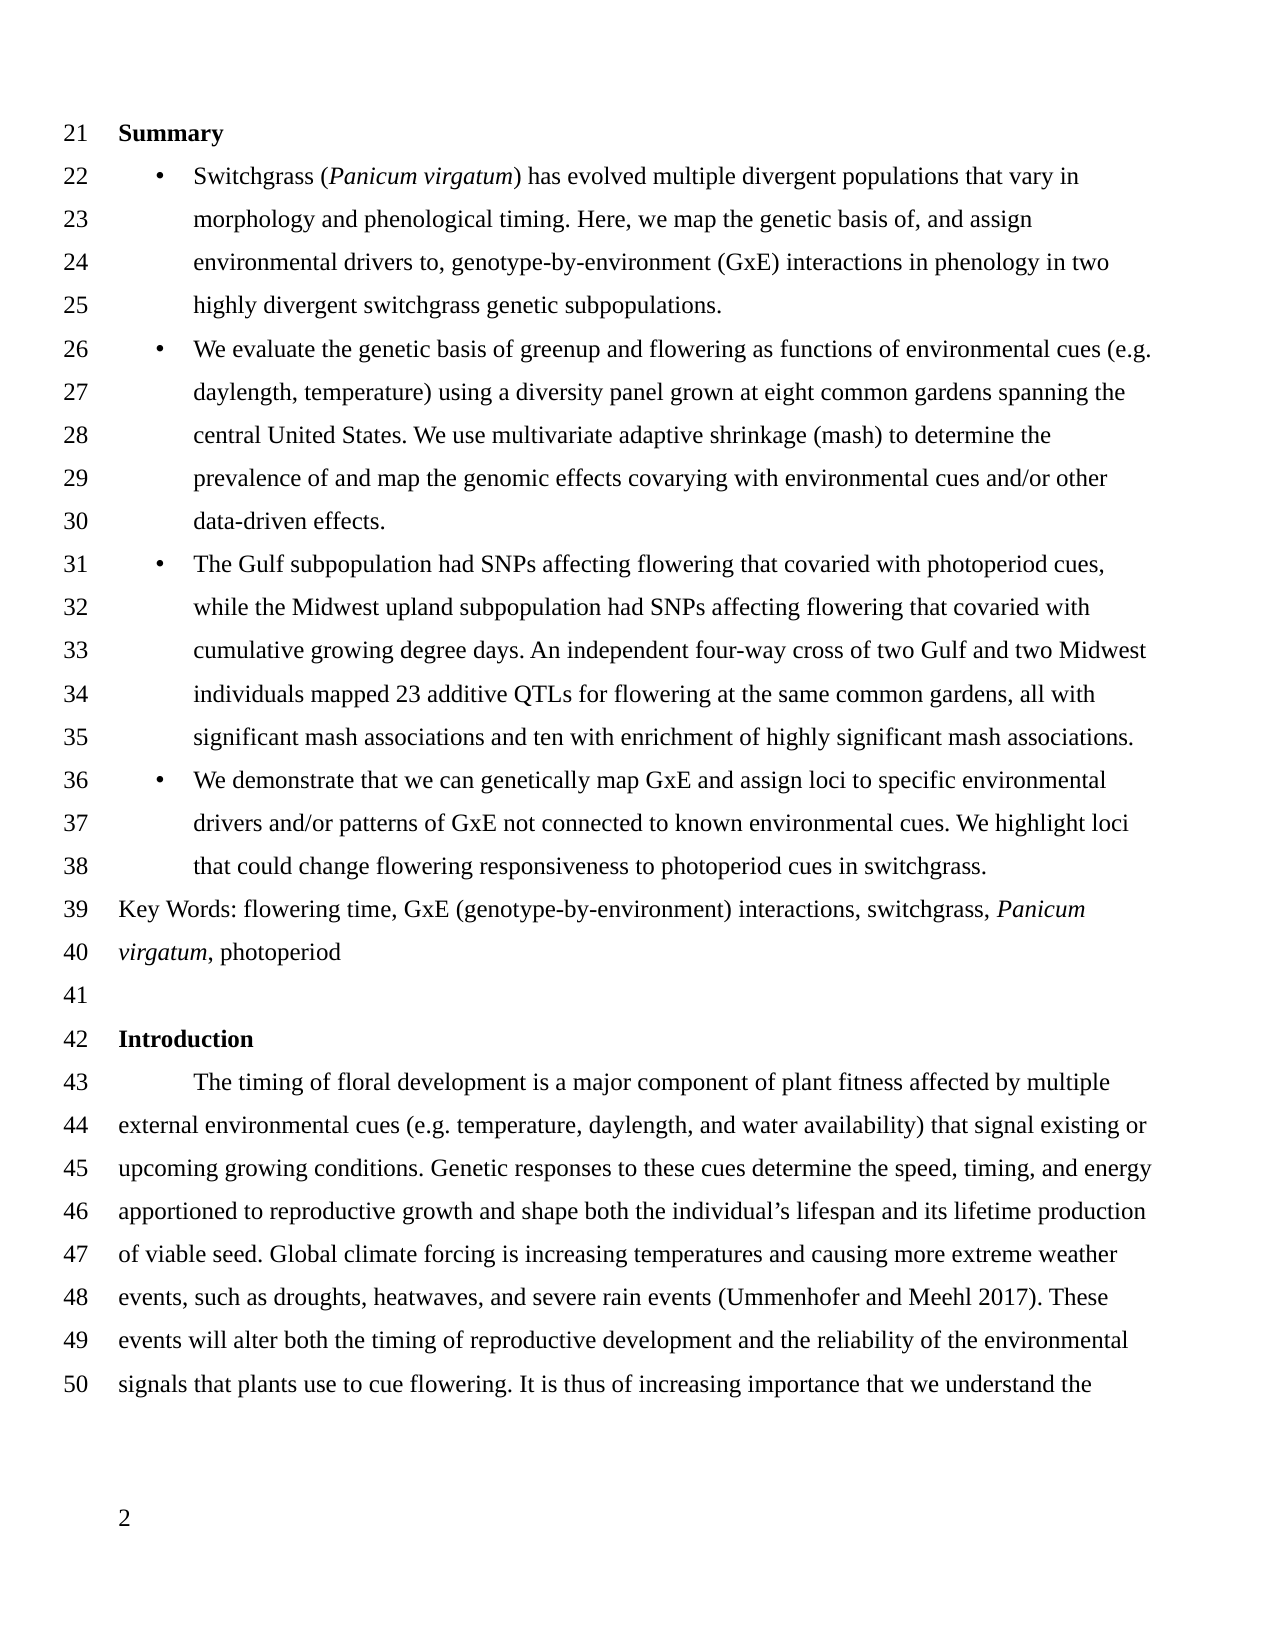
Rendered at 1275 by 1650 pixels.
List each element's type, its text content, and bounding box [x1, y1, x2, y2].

text The timing of floral development is a major component of plant fitness affected by multiple external environmental cues (e.g. temperature, daylength, and water availability) that signal existing or upcoming growing conditions. Genetic responses to these cues determine the speed, timing, and energy apportioned to reproductive growth and shape both the individual’s lifespan and its lifetime production of viable seed. Global climate forcing is increasing temperatures and causing more extreme weather events, such as droughts, heatwaves, and severe rain events (Ummenhofer and Meehl 2017). These events will alter both the timing of reproductive development and the reliability of the environmental signals that plants use to cue flowering. It is thus of increasing importance that we understand the [118, 1067, 1157, 1397]
list We evaluate the genetic basis of greenup and flowering as functions of environmental cues (e.g. daylength, temperature) using a diversity panel grown at eight common gardens spanning the central United States. We use multivariate adaptive shrinkage (mash) to determine the prevalence of and map the genomic effects covarying with environmental cues and/or other data-driven effects. [156, 334, 1157, 535]
list Switchgrass (Panicum virgatum) has evolved multiple divergent populations that vary in morphology and phenological timing. Here, we map the genetic basis of, and assign environmental drivers to, genotype-by-environment (GxE) interactions in phenology in two highly divergent switchgrass genetic subpopulations. [156, 161, 1157, 319]
text Key Words: flowering time, GxE (genotype-by-environment) interactions, switchgrass, Panicum virgatum, photoperiod [118, 894, 1157, 966]
list The Gulf subpopulation had SNPs affecting flowering that covaried with photoperiod cues, while the Midwest upland subpopulation had SNPs affecting flowering that covaried with cumulative growing degree days. An independent four-way cross of two Gulf and two Midwest individuals mapped 23 additive QTLs for flowering at the same common gardens, all with significant mash associations and ten with enrichment of highly significant mash associations. [156, 549, 1157, 751]
text Introduction [118, 1024, 1157, 1052]
text Summary [118, 118, 1157, 147]
list We demonstrate that we can genetically map GxE and assign loci to specific environmental drivers and/or patterns of GxE not connected to known environmental cues. We highlight loci that could change flowering responsiveness to photoperiod cues in switchgrass. [156, 765, 1157, 880]
